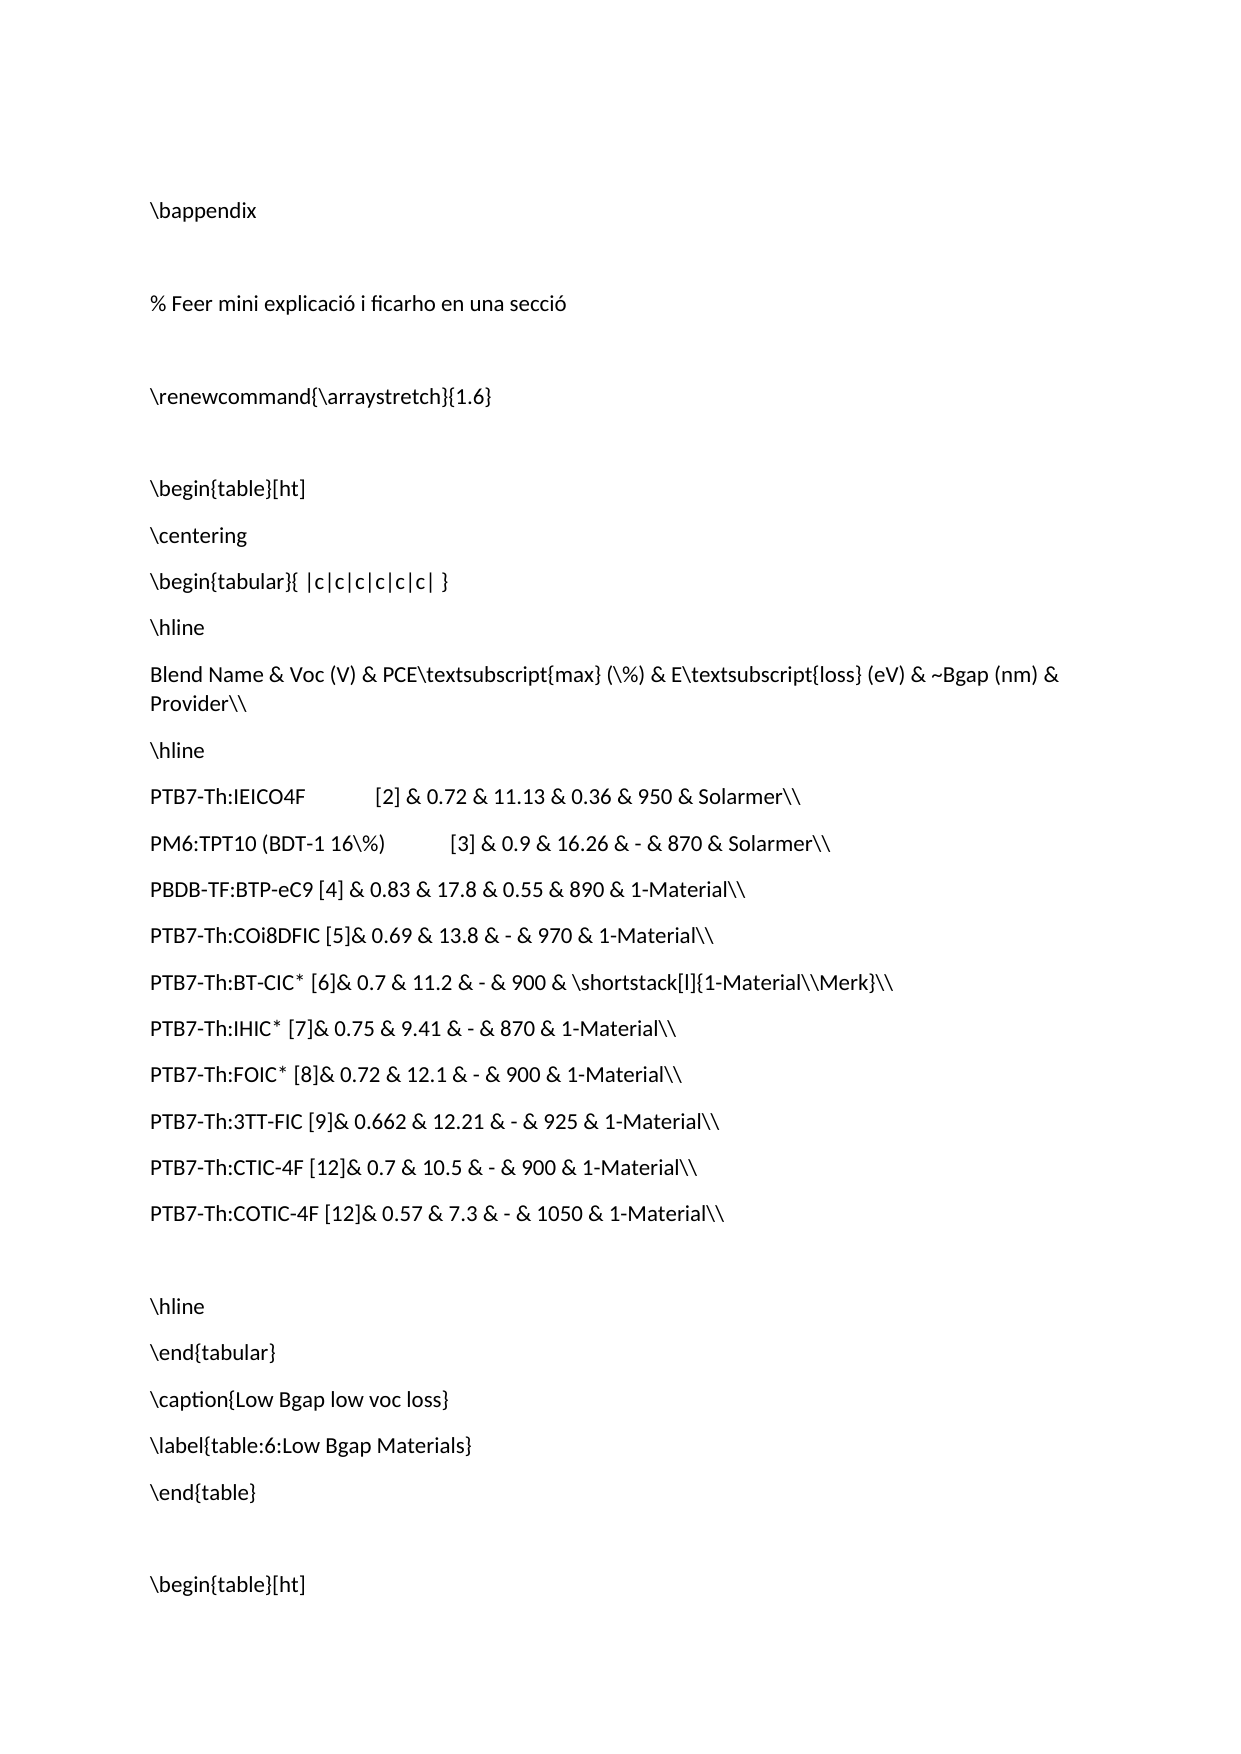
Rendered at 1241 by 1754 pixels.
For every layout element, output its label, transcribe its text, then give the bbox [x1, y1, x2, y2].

text \hline [150, 736, 1090, 764]
text PTB7-Th:CTIC-4F [12]& 0.7 & 10.5 & - & 900 & 1-Material\\ [150, 1153, 1090, 1181]
text \begin{table}[ht] [150, 474, 1090, 502]
text \end{table} [150, 1478, 1090, 1506]
text PTB7-Th:IEICO4F [2] & 0.72 & 11.13 & 0.36 & 950 & Solarmer\\ [150, 782, 1090, 810]
text \centering [150, 521, 1090, 549]
text PTB7-Th:COi8DFIC [5]& 0.69 & 13.8 & - & 970 & 1-Material\\ [150, 921, 1090, 949]
text PTB7-Th:IHIC* [7]& 0.75 & 9.41 & - & 870 & 1-Material\\ [150, 1014, 1090, 1042]
text PM6:TPT10 (BDT-1 16\%) [3] & 0.9 & 16.26 & - & 870 & Solarmer\\ [150, 829, 1090, 857]
text PBDB-TF:BTP-eC9 [4] & 0.83 & 17.8 & 0.55 & 890 & 1-Material\\ [150, 875, 1090, 903]
text \hline [150, 1292, 1090, 1320]
text \caption{Low Bgap low voc loss} [150, 1385, 1090, 1413]
text \hline [150, 613, 1090, 642]
text PTB7-Th:COTIC-4F [12]& 0.57 & 7.3 & - & 1050 & 1-Material\\ [150, 1199, 1090, 1227]
text \begin{table}[ht] [150, 1570, 1090, 1598]
text PTB7-Th:FOIC* [8]& 0.72 & 12.1 & - & 900 & 1-Material\\ [150, 1060, 1090, 1088]
text % Feer mini explicació i ficarho en una secció [150, 289, 1090, 317]
text \bappendix [150, 196, 1090, 224]
text \begin{tabular}{ |c|c|c|c|c|c| } [150, 567, 1090, 595]
text \label{table:6:Low Bgap Materials} [150, 1431, 1090, 1459]
text PTB7-Th:3TT-FIC [9]& 0.662 & 12.21 & - & 925 & 1-Material\\ [150, 1107, 1090, 1135]
text \end{tabular} [150, 1338, 1090, 1367]
text \renewcommand{\arraystretch}{1.6} [150, 382, 1090, 410]
text Blend Name & Voc (V) & PCE\textsubscript{max} (\%) & E\textsubscript{loss} (eV) & ~Bgap (nm) & Provider\\ [150, 660, 1090, 718]
text PTB7-Th:BT-CIC* [6]& 0.7 & 11.2 & - & 900 & \shortstack[l]{1-Material\\Merk}\\ [150, 968, 1090, 996]
